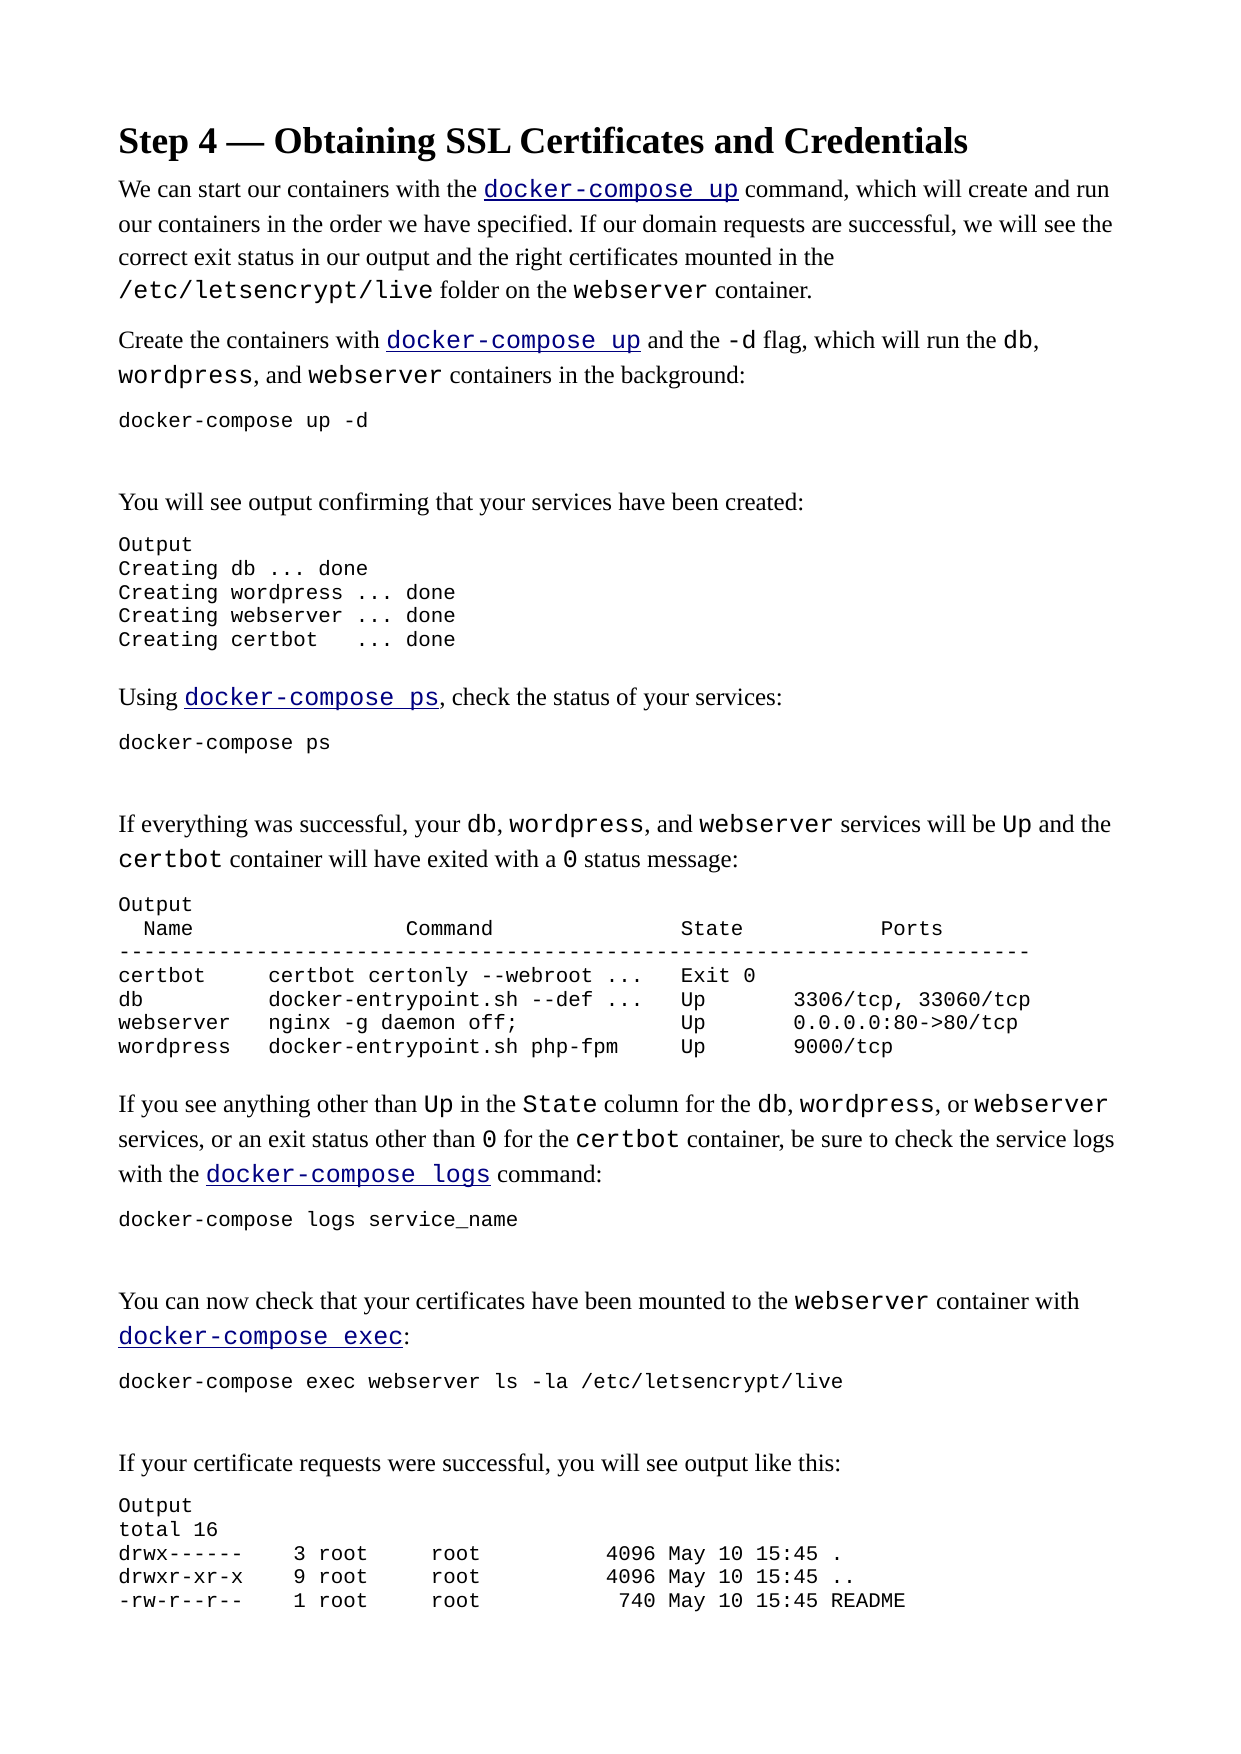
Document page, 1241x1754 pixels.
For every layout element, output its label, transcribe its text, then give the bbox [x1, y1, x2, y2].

text Creating db ... done [118, 558, 1122, 582]
text Creating wordpress ... done [118, 582, 1122, 605]
text If your certificate requests were successful, you will see output like this: [118, 1448, 1122, 1477]
text If everything was successful, your db, wordpress, and webserver services will be Up and the certbot container will have exited with a 0 status message: [118, 809, 1122, 875]
text docker-compose logs service_name [118, 1209, 1122, 1233]
text webserver nginx -g daemon off; Up 0.0.0.0:80->80/tcp [118, 1012, 1122, 1036]
text drwx------ 3 root root 4096 May 10 15:45 . [118, 1543, 1122, 1566]
text Name Command State Ports [118, 918, 1122, 941]
text Output [118, 894, 1122, 918]
text You can now check that your certificates have been mounted to the webserver container with docker-compose exec: [118, 1286, 1122, 1352]
text docker-compose exec webserver ls -la /etc/letsencrypt/live [118, 1371, 1122, 1395]
text You will see output confirming that your services have been created: [118, 487, 1122, 516]
text ------------------------------------------------------------------------- [118, 941, 1122, 965]
text -rw-r--r-- 1 root root 740 May 10 15:45 README [118, 1590, 1122, 1614]
text Create the containers with docker-compose up and the -d flag, which will run the db, wordpress, and webserver containers in the background: [118, 325, 1122, 391]
text db docker-entrypoint.sh --def ... Up 3306/tcp, 33060/tcp [118, 988, 1122, 1012]
text Output [118, 534, 1122, 558]
text docker-compose ps [118, 732, 1122, 756]
text We can start our containers with the docker-compose up command, which will create and run our containers in the order we have specified. If our domain requests are successful, we will see the correct exit status in our output and the right certificates mounted in the /etc/letsencrypt/live folder on the webserver container. [118, 174, 1122, 306]
text Creating webserver ... done [118, 605, 1122, 629]
text wordpress docker-entrypoint.sh php-fpm Up 9000/tcp [118, 1036, 1122, 1059]
text Creating certbot ... done [118, 629, 1122, 653]
text Output [118, 1495, 1122, 1519]
text If you see anything other than Up in the State column for the db, wordpress, or webserver services, or an exit status other than 0 for the certbot container, be sure to check the service logs with the docker-compose logs command: [118, 1089, 1122, 1190]
text drwxr-xr-x 9 root root 4096 May 10 15:45 .. [118, 1566, 1122, 1590]
subtitle Step 4 — Obtaining SSL Certificates and Credentials [118, 118, 1122, 161]
text docker-compose up -d [118, 410, 1122, 434]
text certbot certbot certonly --webroot ... Exit 0 [118, 965, 1122, 988]
text total 16 [118, 1519, 1122, 1543]
text Using docker-compose ps, check the status of your services: [118, 682, 1122, 713]
